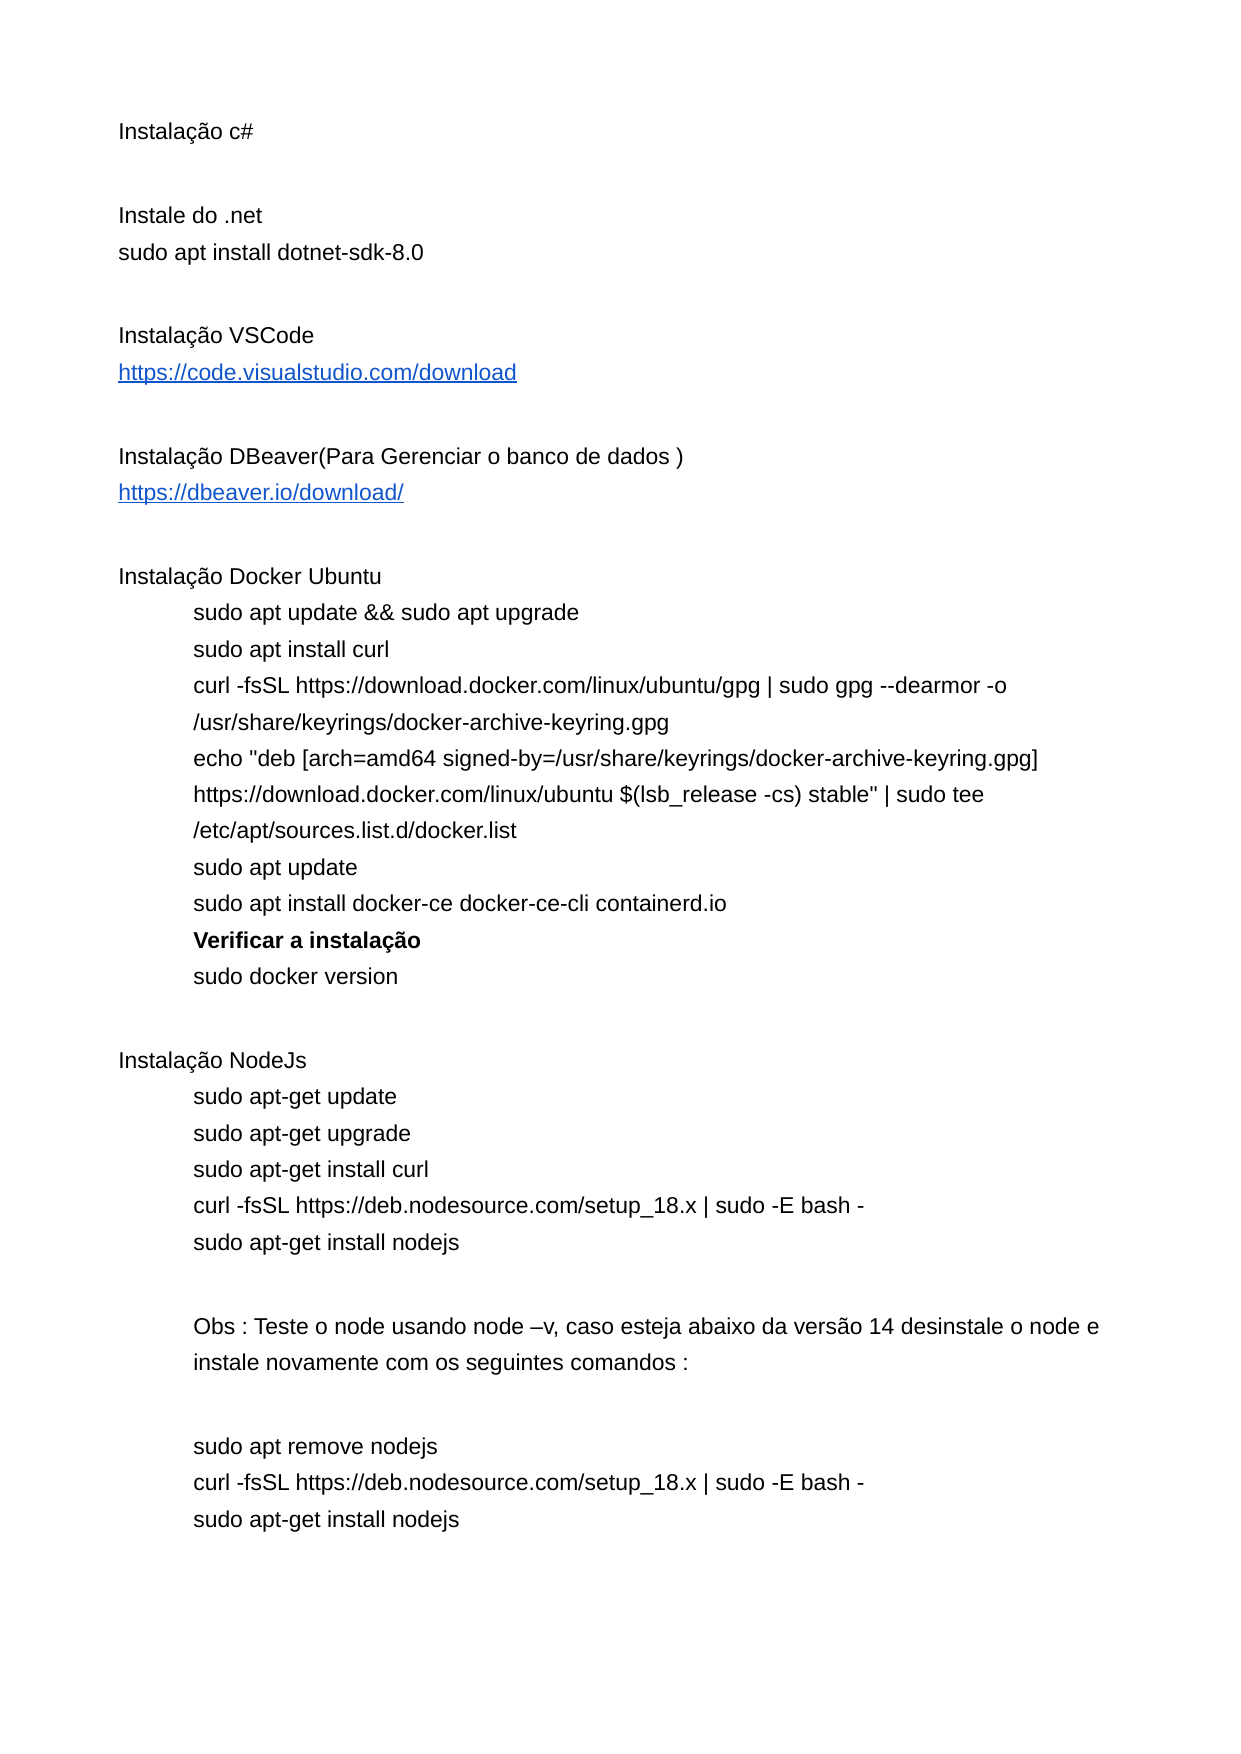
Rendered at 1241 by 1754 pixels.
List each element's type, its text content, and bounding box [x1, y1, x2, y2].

text https://code.visualstudio.com/download [118, 359, 1122, 385]
text sudo apt install dotnet-sdk-8.0 [118, 238, 1122, 265]
text sudo apt update && sudo apt upgrade [193, 599, 1122, 626]
text Instalação NodeJs [118, 1047, 1122, 1073]
text sudo apt install docker-ce docker-ce-cli containerd.io [193, 890, 1122, 917]
text curl -fsSL https://download.docker.com/linux/ubuntu/gpg | sudo gpg --dearmor -o /usr/share/keyrings/docker-archive-keyring.gpg [193, 672, 1122, 735]
text sudo apt-get install curl [193, 1156, 1122, 1182]
text sudo docker version [118, 963, 1122, 989]
text Instalação VSCode [118, 322, 1122, 349]
text sudo apt-get upgrade [193, 1119, 1122, 1146]
text echo "deb [arch=amd64 signed-by=/usr/share/keyrings/docker-archive-keyring.gpg] https://download.docker.com/linux/ubuntu $(lsb_release -cs) stable" | sudo tee /etc/apt/sources.list.d/docker.list [193, 745, 1122, 844]
text sudo apt-get install nodejs [193, 1506, 1122, 1532]
text sudo apt-get install nodejs [193, 1229, 1122, 1255]
text sudo apt remove nodejs [193, 1433, 1122, 1459]
text curl -fsSL https://deb.nodesource.com/setup_18.x | sudo -E bash - [193, 1469, 1122, 1496]
text Instalação c# [118, 118, 1122, 144]
text Verificar a instalação [193, 927, 1122, 953]
text Obs : Teste o node usando node –v, caso esteja abaixo da versão 14 desinstale o node e instale novamente com os seguintes comandos : [193, 1313, 1122, 1375]
text Instalação Docker Ubuntu [118, 563, 1122, 589]
text sudo apt-get update [193, 1083, 1122, 1109]
text Instalação DBeaver(Para Gerenciar o banco de dados ) [118, 443, 1122, 469]
text sudo apt update [193, 854, 1122, 880]
text sudo apt install curl [193, 636, 1122, 662]
text https://dbeaver.io/download/ [118, 479, 1122, 505]
text curl -fsSL https://deb.nodesource.com/setup_18.x | sudo -E bash - [193, 1192, 1122, 1219]
text Instale do .net [118, 202, 1122, 228]
